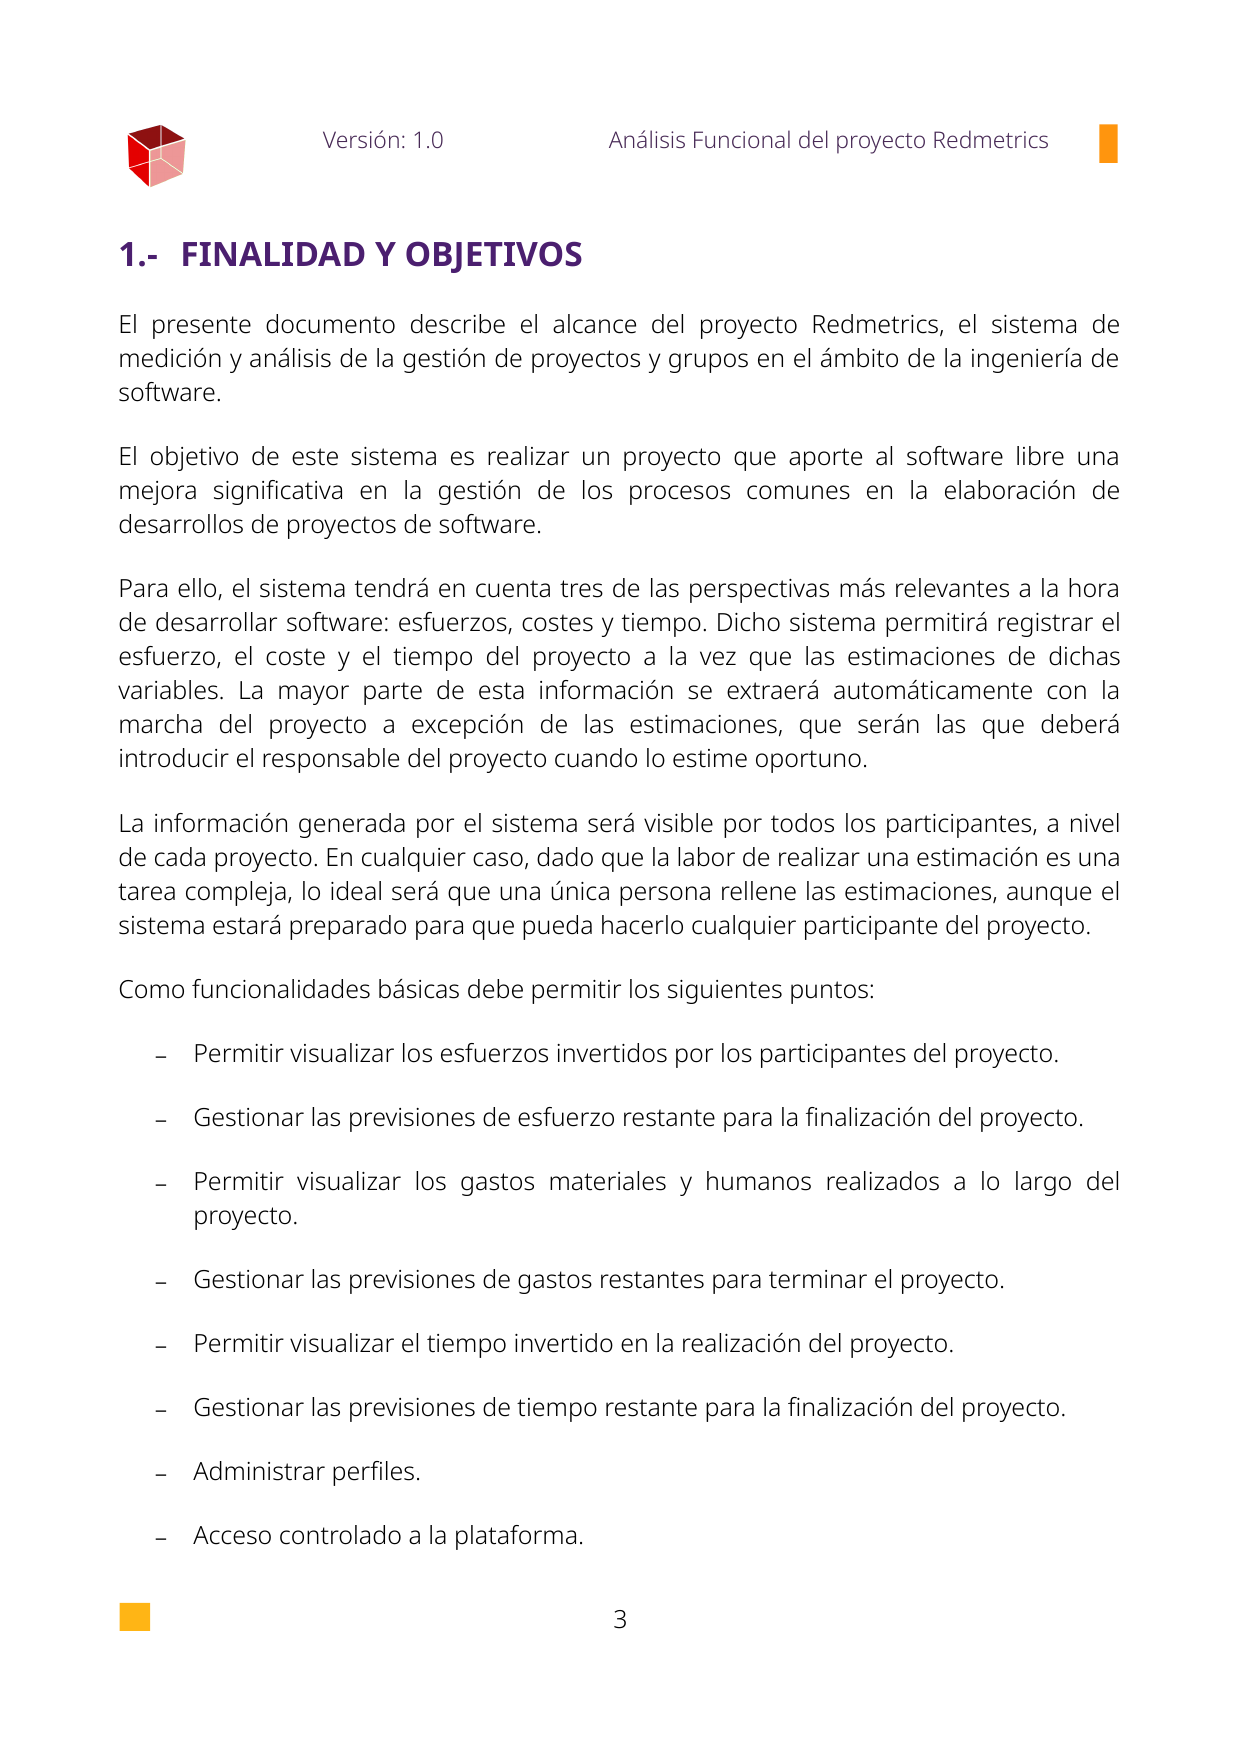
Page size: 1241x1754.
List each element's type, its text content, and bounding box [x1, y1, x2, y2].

text Para ello, el sistema tendrá en cuenta tres de las perspectivas más relevantes a la hora de desarrollar software: esfuerzos, costes y tiempo. Dicho sistema permitirá registrar el esfuerzo, el coste y el tiempo del proyecto a la vez que las estimaciones de dichas variables. La mayor parte de esta información se extraerá automáticamente con la marcha del proyecto a excepción de las estimaciones, que serán las que deberá introducir el responsable del proyecto cuando lo estime oportuno. [118, 571, 1122, 775]
list Permitir visualizar los esfuerzos invertidos por los participantes del proyecto. [156, 1036, 1122, 1069]
list Permitir visualizar los gastos materiales y humanos realizados a lo largo del proyecto. [156, 1164, 1122, 1232]
list Gestionar las previsiones de tiempo restante para la finalización del proyecto. [156, 1390, 1122, 1424]
list Permitir visualizar el tiempo invertido en la realización del proyecto. [156, 1326, 1122, 1360]
list Administrar perfiles. [156, 1454, 1122, 1488]
text El presente documento describe el alcance del proyecto Redmetrics, el sistema de medición y análisis de la gestión de proyectos y grupos en el ámbito de la ingeniería de software. [118, 306, 1122, 409]
list Gestionar las previsiones de gastos restantes para terminar el proyecto. [156, 1262, 1122, 1296]
picture [123, 123, 189, 189]
list Gestionar las previsiones de esfuerzo restante para la finalización del proyecto. [156, 1099, 1122, 1134]
text Como funcionalidades básicas debe permitir los siguientes puntos: [118, 971, 1122, 1006]
list Acceso controlado a la plataforma. [156, 1518, 1122, 1552]
subtitle Finalidad y objetivos [118, 231, 1122, 276]
text El objetivo de este sistema es realizar un proyecto que aporte al software libre una mejora significativa en la gestión de los procesos comunes en la elaboración de desarrollos de proyectos de software. [118, 439, 1122, 541]
text La información generada por el sistema será visible por todos los participantes, a nivel de cada proyecto. En cualquier caso, dado que la labor de realizar una estimación es una tarea compleja, lo ideal será que una única persona rellene las estimaciones, aunque el sistema estará preparado para que pueda hacerlo cualquier participante del proyecto. [118, 805, 1122, 941]
